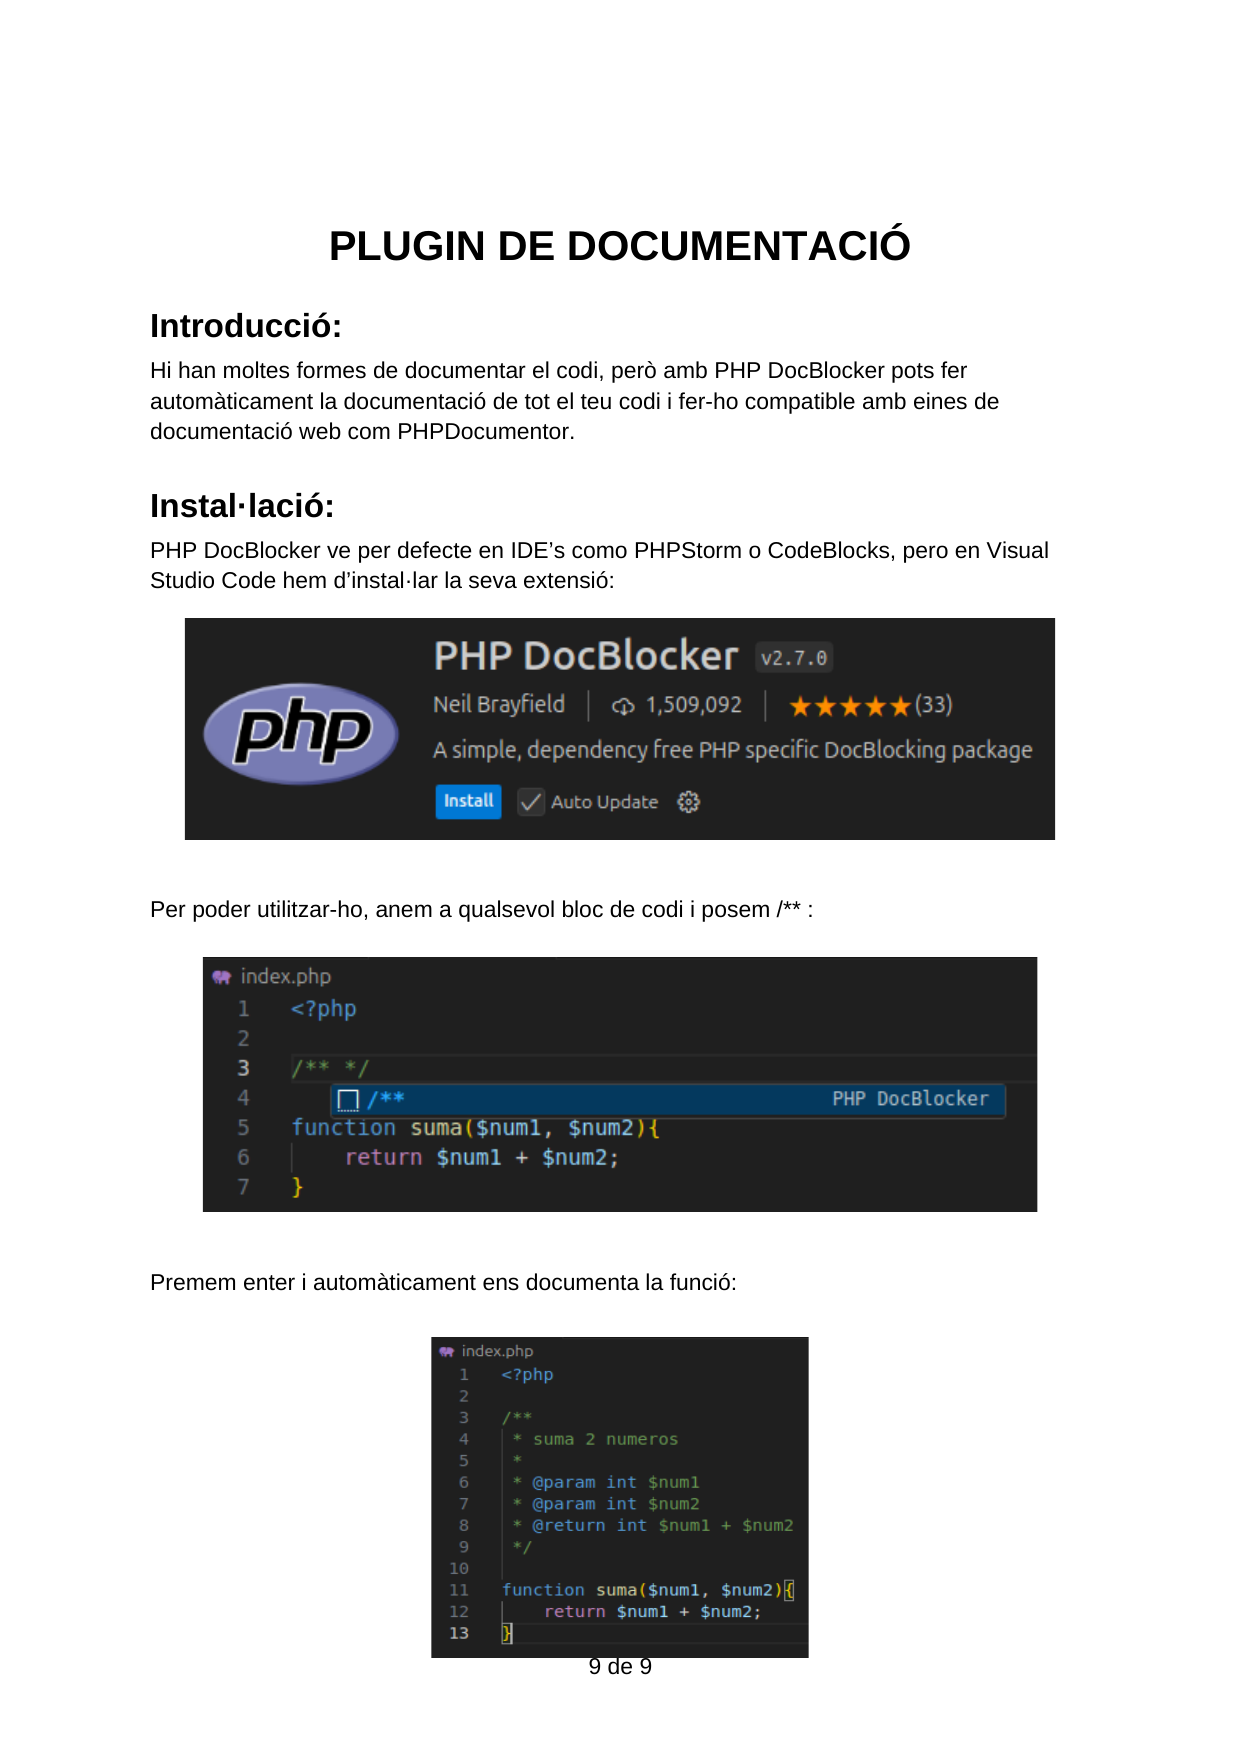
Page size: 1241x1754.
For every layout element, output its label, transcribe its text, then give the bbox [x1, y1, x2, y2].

text Hi han moltes formes de documentar el codi, però amb PHP DocBlocker pots fer automàticament la documentació de tot el teu codi i fer-ho compatible amb eines de documentació web com PHPDocumentor. [150, 357, 1090, 444]
text Per poder utilitzar-ho, anem a qualsevol bloc de codi i posem /** : [150, 896, 1090, 922]
picture [431, 1337, 809, 1658]
picture [202, 957, 1038, 1212]
text PHP DocBlocker ve per defecte en IDE’s como PHPStorm o CodeBlocks, pero en Visual Studio Code hem d’instal·lar la seva extensió: [150, 537, 1090, 593]
picture [184, 618, 1056, 840]
text Premem enter i automàticament ens documenta la funció: [150, 1269, 1090, 1295]
subtitle PLUGIN DE DOCUMENTACIÓ [150, 221, 1090, 269]
subtitle Instal·lació: [150, 486, 1090, 524]
subtitle Introducció: [150, 307, 1090, 345]
